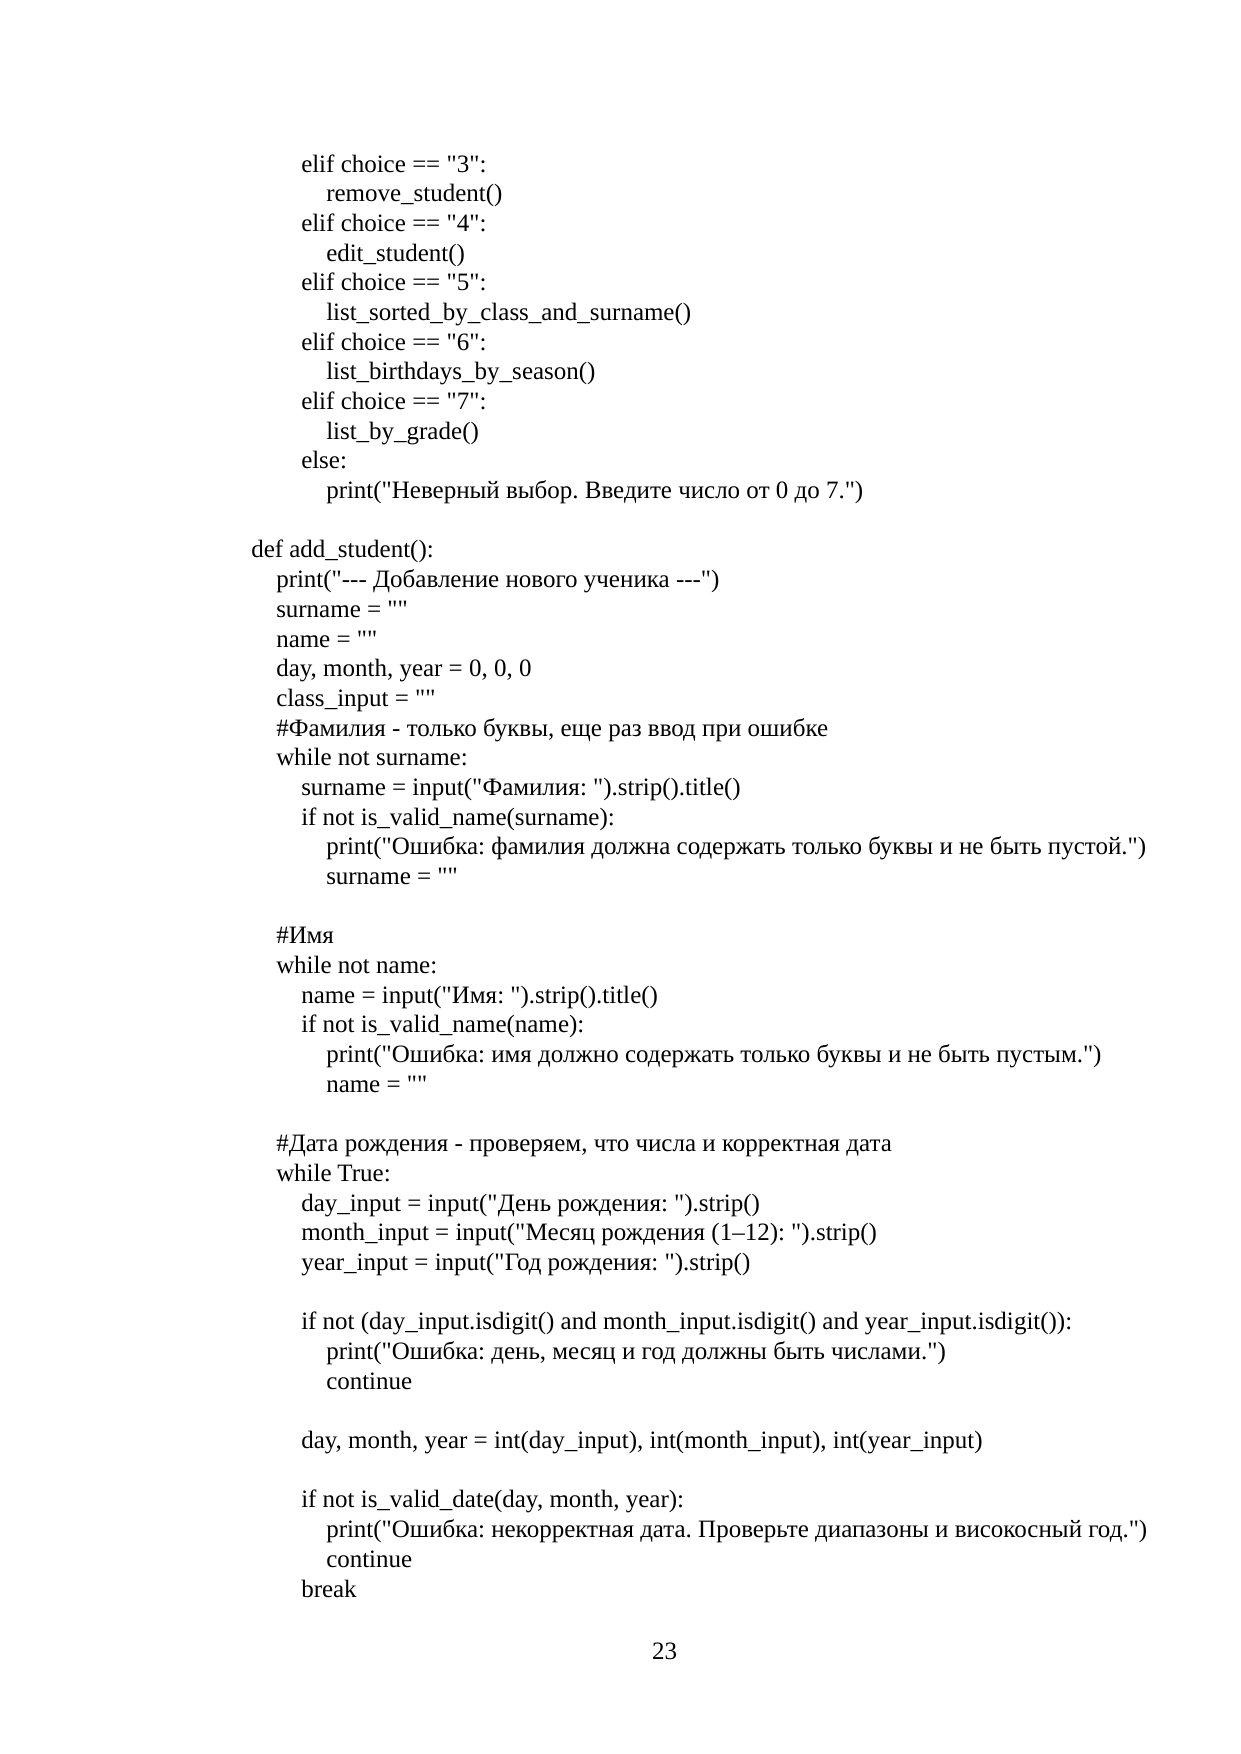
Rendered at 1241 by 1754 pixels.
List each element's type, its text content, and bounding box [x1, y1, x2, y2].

text elif choice == "7": [177, 385, 1152, 415]
text surname = "" [177, 860, 1152, 890]
text name = input("Имя: ").strip().title() [177, 979, 1152, 1009]
text print("--- Добавление нового ученика ---") [177, 563, 1152, 593]
text day, month, year = 0, 0, 0 [177, 652, 1152, 682]
text elif choice == "3": [177, 148, 1152, 177]
text list_sorted_by_class_and_surname() [177, 296, 1152, 326]
text print("Неверный выбор. Введите число от 0 до 7.") [177, 474, 1152, 504]
text edit_student() [177, 237, 1152, 266]
text class_input = "" [177, 682, 1152, 712]
text #Имя [177, 919, 1152, 949]
text if not is_valid_date(day, month, year): [177, 1484, 1152, 1513]
text def add_student(): [177, 534, 1152, 563]
text print("Ошибка: день, месяц и год должны быть числами.") [177, 1335, 1152, 1365]
text elif choice == "4": [177, 207, 1152, 237]
text surname = input("Фамилия: ").strip().title() [177, 771, 1152, 801]
text name = "" [177, 623, 1152, 652]
text if not (day_input.isdigit() and month_input.isdigit() and year_input.isdigit()): [177, 1306, 1152, 1335]
text elif choice == "5": [177, 266, 1152, 296]
text while True: [177, 1157, 1152, 1187]
text print("Ошибка: фамилия должна содержать только буквы и не быть пустой.") [177, 831, 1152, 860]
text day_input = input("День рождения: ").strip() [177, 1187, 1152, 1216]
text continue [177, 1365, 1152, 1394]
text name = "" [177, 1068, 1152, 1098]
text while not name: [177, 949, 1152, 979]
text surname = "" [177, 593, 1152, 623]
text break [177, 1573, 1152, 1602]
text #Фамилия - только буквы, еще раз ввод при ошибке [177, 712, 1152, 741]
text else: [177, 444, 1152, 474]
text list_birthdays_by_season() [177, 356, 1152, 385]
text if not is_valid_name(name): [177, 1009, 1152, 1038]
text while not surname: [177, 741, 1152, 771]
text print("Ошибка: некорректная дата. Проверьте диапазоны и високосный год.") [177, 1513, 1152, 1543]
text if not is_valid_name(surname): [177, 801, 1152, 831]
text print("Ошибка: имя должно содержать только буквы и не быть пустым.") [177, 1038, 1152, 1068]
text day, month, year = int(day_input), int(month_input), int(year_input) [177, 1424, 1152, 1454]
text remove_student() [177, 177, 1152, 207]
text list_by_grade() [177, 415, 1152, 444]
text month_input = input("Месяц рождения (1–12): ").strip() [177, 1216, 1152, 1246]
text continue [177, 1543, 1152, 1573]
text year_input = input("Год рождения: ").strip() [177, 1246, 1152, 1276]
text #Дата рождения - проверяем, что числа и корректная дата [177, 1127, 1152, 1157]
text elif choice == "6": [177, 326, 1152, 356]
